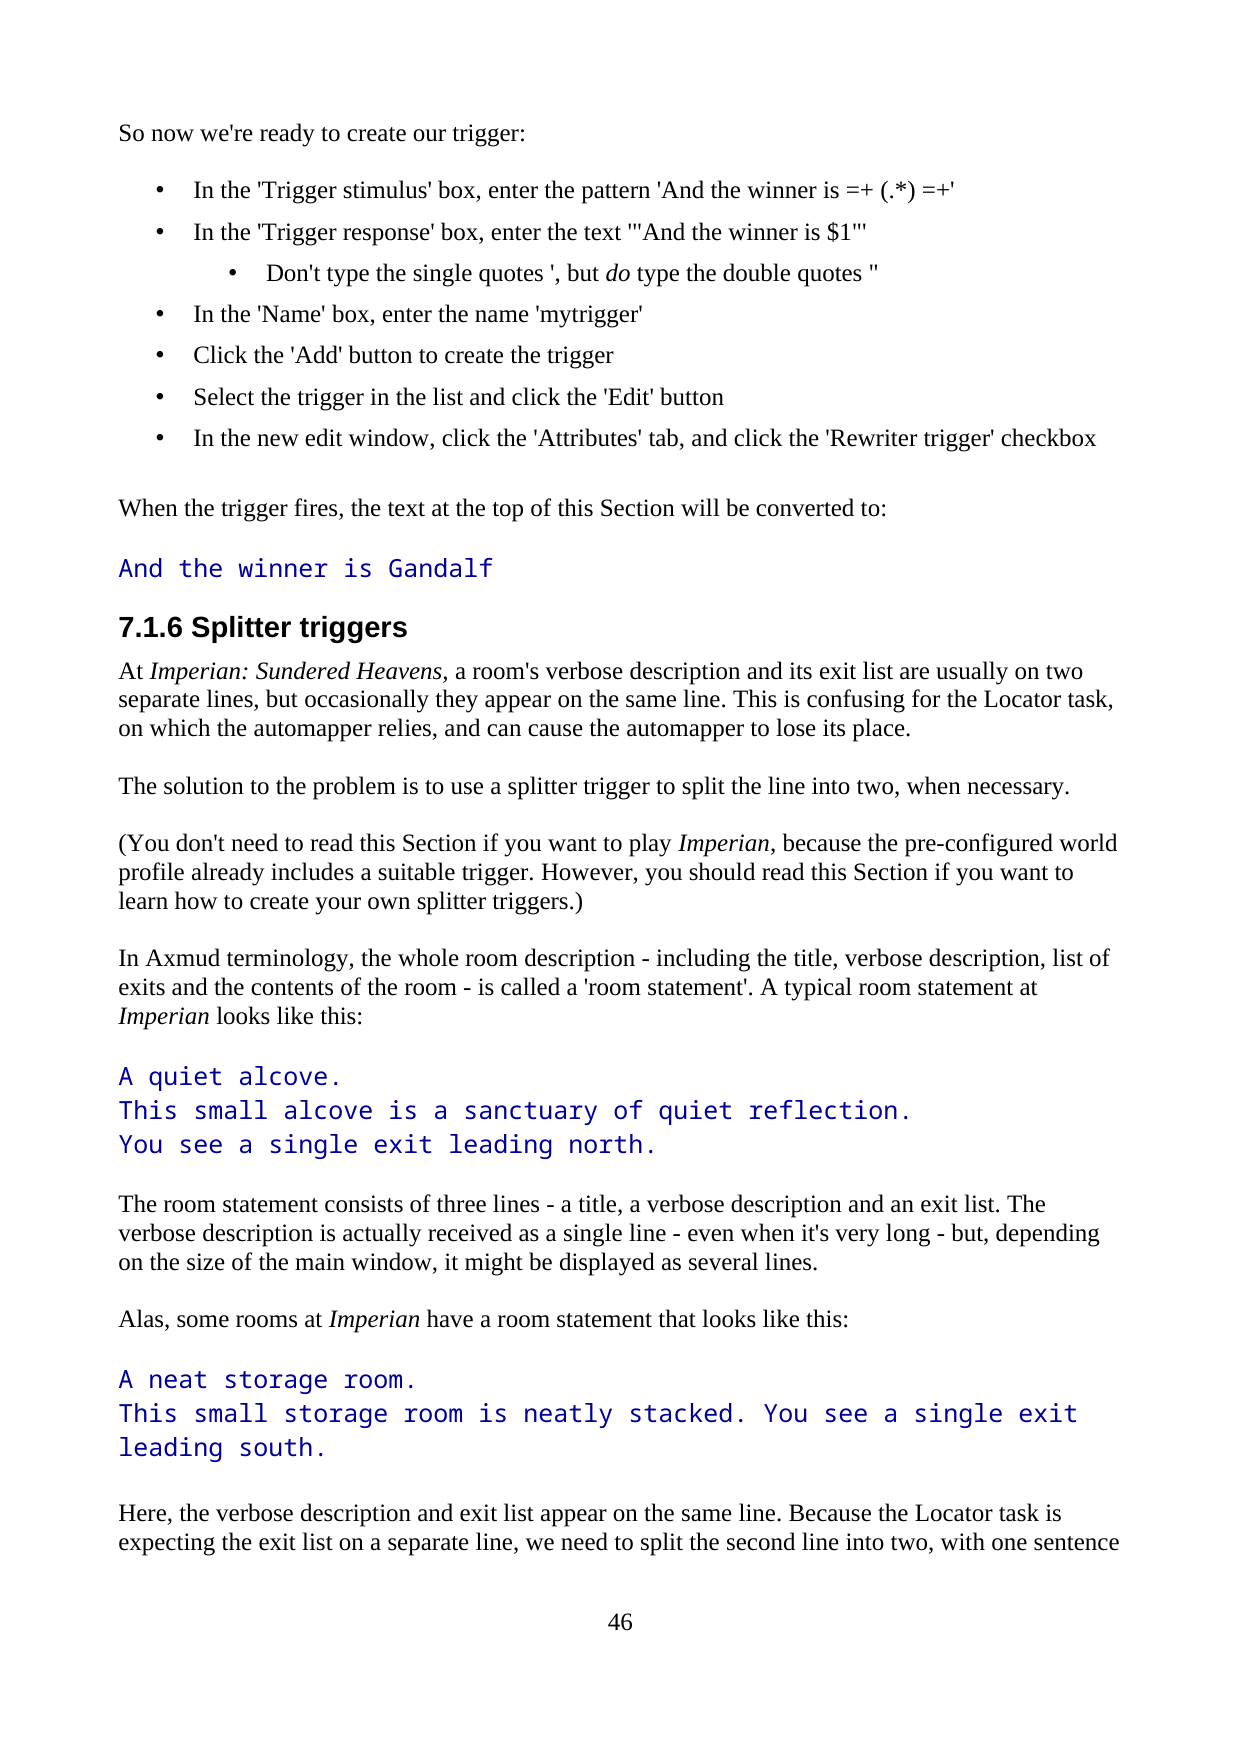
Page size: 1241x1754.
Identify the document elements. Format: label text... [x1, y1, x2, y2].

list Don't type the single quotes ', but do type the double quotes " [228, 258, 1122, 287]
text A quiet alcove. [118, 1058, 1122, 1092]
list In the new edit window, click the 'Attributes' tab, and click the 'Rewriter trigger' checkbox [156, 423, 1122, 452]
list In the 'Name' box, enter the name 'mytrigger' [156, 299, 1122, 328]
text (You don't need to read this Section if you want to play Imperian, because the pre-configured world profile already includes a suitable trigger. However, you should read this Section if you want to learn how to create your own splitter triggers.) [118, 828, 1122, 914]
subtitle 7.1.6 Splitter triggers [118, 610, 1122, 643]
text A neat storage room. [118, 1362, 1122, 1396]
text This small alcove is a sanctuary of quiet reflection. [118, 1092, 1122, 1126]
text This small storage room is neatly stacked. You see a single exit leading south. [118, 1396, 1122, 1464]
text The solution to the problem is to use a splitter trigger to split the line into two, when necessary. [118, 771, 1122, 799]
text And the winner is Gandalf [118, 551, 1122, 585]
list In the 'Trigger response' box, enter the text '"And the winner is $1"' [156, 217, 1122, 246]
text In Axmud terminology, the whole room description - including the title, verbose description, list of exits and the contents of the room - is called a 'room statement'. A typical room statement at Imperian looks like this: [118, 943, 1122, 1029]
text At Imperian: Sundered Heavens, a room's verbose description and its exit list are usually on two separate lines, but occasionally they appear on the same line. This is confusing for the Locator task, on which the automapper relies, and can cause the automapper to lose its place. [118, 656, 1122, 742]
text When the trigger fires, the text at the top of this Section will be converted to: [118, 493, 1122, 522]
list In the 'Trigger stimulus' box, enter the pattern 'And the winner is =+ (.*) =+' [156, 176, 1122, 204]
text So now we're ready to create our trigger: [118, 118, 1122, 147]
text Here, the verbose description and exit list appear on the same line. Because the Locator task is expecting the exit list on a separate line, we need to split the second line into two, with one sentence [118, 1498, 1122, 1555]
text Alas, some rooms at Imperian have a room statement that looks like this: [118, 1304, 1122, 1333]
list Click the 'Add' button to create the trigger [156, 341, 1122, 369]
list Select the trigger in the list and click the 'Edit' button [156, 382, 1122, 411]
text The room statement consists of three lines - a title, a verbose description and an exit list. The verbose description is actually received as a single line - even when it's very long - but, depending on the size of the main window, it might be displayed as several lines. [118, 1189, 1122, 1275]
text You see a single exit leading north. [118, 1126, 1122, 1160]
